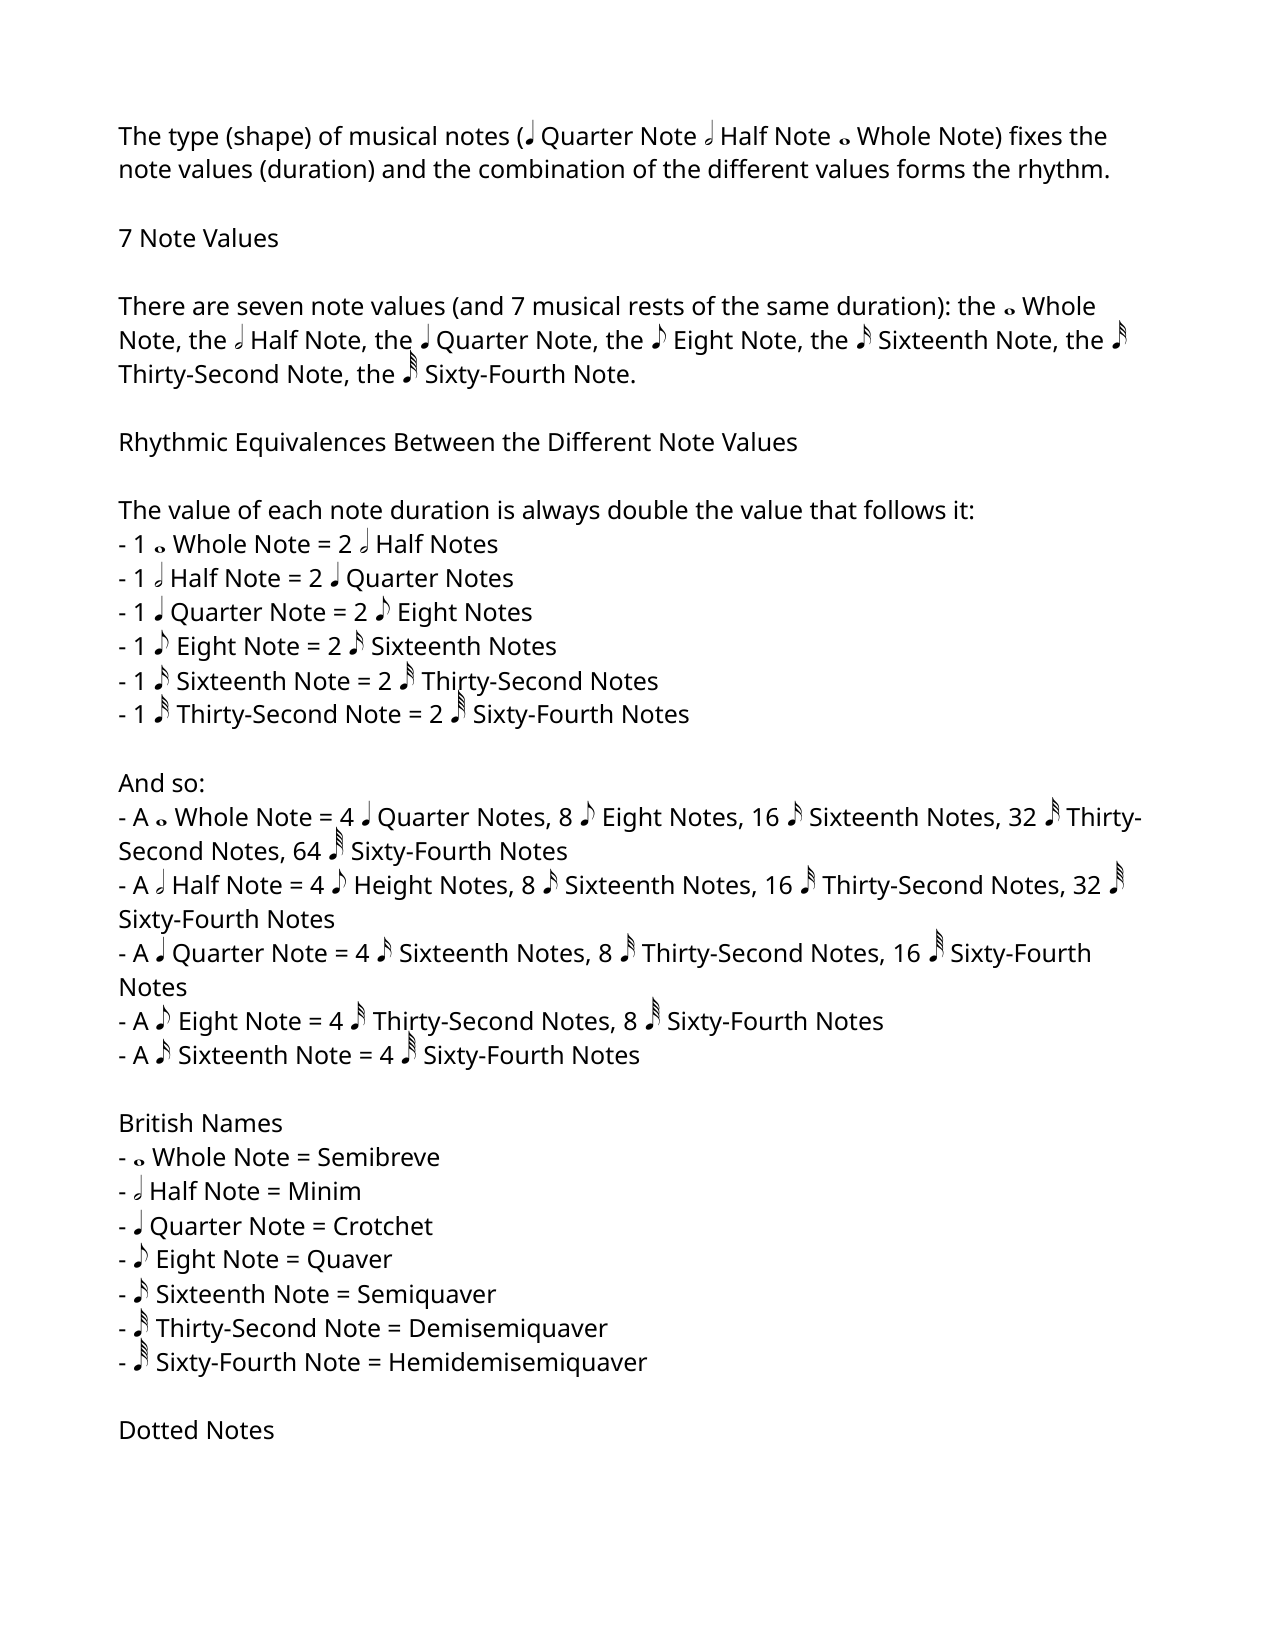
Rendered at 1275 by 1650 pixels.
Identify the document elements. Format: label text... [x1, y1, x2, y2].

text - 𝅘𝅥𝅮 Eight Note = Quaver [118, 1242, 1157, 1276]
text - A 𝅘𝅥𝅮 Eight Note = 4 𝅘𝅥𝅰 Thirty-Second Notes, 8 𝅘𝅥𝅱 Sixty-Fourth Notes [118, 1004, 1157, 1038]
text - A 𝅘𝅥 Quarter Note = 4 𝅘𝅥𝅯 Sixteenth Notes, 8 𝅘𝅥𝅰 Thirty-Second Notes, 16 𝅘𝅥𝅱 Sixty-Fourth Notes [118, 936, 1157, 1004]
text - 𝅘𝅥𝅱 Sixty-Fourth Note = Hemidemisemiquaver [118, 1344, 1157, 1378]
text British Names [118, 1106, 1157, 1140]
text - 𝅝 Whole Note = Semibreve [118, 1140, 1157, 1174]
text - 𝅘𝅥𝅰 Thirty-Second Note = Demisemiquaver [118, 1310, 1157, 1344]
text The value of each note duration is always double the value that follows it: [118, 493, 1157, 527]
text - 𝅘𝅥𝅯 Sixteenth Note = Semiquaver [118, 1276, 1157, 1310]
text - 𝅗𝅥 Half Note = Minim [118, 1174, 1157, 1208]
text - 1 𝅗𝅥 Half Note = 2 𝅘𝅥 Quarter Notes [118, 561, 1157, 595]
text - A 𝅝 Whole Note = 4 𝅘𝅥 Quarter Notes, 8 𝅘𝅥𝅮 Eight Notes, 16 𝅘𝅥𝅯 Sixteenth Notes, 32 𝅘𝅥𝅰 Thirty-Second Notes, 64 𝅘𝅥𝅱 Sixty-Fourth Notes [118, 799, 1157, 867]
text - 1 𝅘𝅥𝅰 Thirty-Second Note = 2 𝅘𝅥𝅱 Sixty-Fourth Notes [118, 697, 1157, 731]
text - 1 𝅘𝅥𝅮 Eight Note = 2 𝅘𝅥𝅯 Sixteenth Notes [118, 629, 1157, 663]
text - 1 𝅘𝅥 Quarter Note = 2 𝅘𝅥𝅮 Eight Notes [118, 595, 1157, 629]
text - 1 𝅘𝅥𝅯 Sixteenth Note = 2 𝅘𝅥𝅰 Thirty-Second Notes [118, 663, 1157, 697]
text - 1 𝅝 Whole Note = 2 𝅗𝅥 Half Notes [118, 527, 1157, 561]
text The type (shape) of musical notes (𝅘𝅥 Quarter Note 𝅗𝅥 Half Note 𝅝 Whole Note) fixes the note values (duration) and the combination of the different values forms the rhythm. [118, 118, 1157, 186]
text - A 𝅘𝅥𝅯 Sixteenth Note = 4 𝅘𝅥𝅱 Sixty-Fourth Notes [118, 1038, 1157, 1072]
text 7 Note Values [118, 220, 1157, 254]
text - A 𝅗𝅥 Half Note = 4 𝅘𝅥𝅮 Height Notes, 8 𝅘𝅥𝅯 Sixteenth Notes, 16 𝅘𝅥𝅰 Thirty-Second Notes, 32 𝅘𝅥𝅱 Sixty-Fourth Notes [118, 867, 1157, 936]
text - 𝅘𝅥 Quarter Note = Crotchet [118, 1208, 1157, 1242]
text Rhythmic Equivalences Between the Different Note Values [118, 425, 1157, 459]
text There are seven note values (and 7 musical rests of the same duration): the 𝅝 Whole Note, the 𝅗𝅥 Half Note, the 𝅘𝅥 Quarter Note, the 𝅘𝅥𝅮 Eight Note, the 𝅘𝅥𝅯 Sixteenth Note, the 𝅘𝅥𝅰 Thirty-Second Note, the 𝅘𝅥𝅱 Sixty-Fourth Note. [118, 288, 1157, 391]
text Dotted Notes [118, 1412, 1157, 1447]
text And so: [118, 765, 1157, 799]
